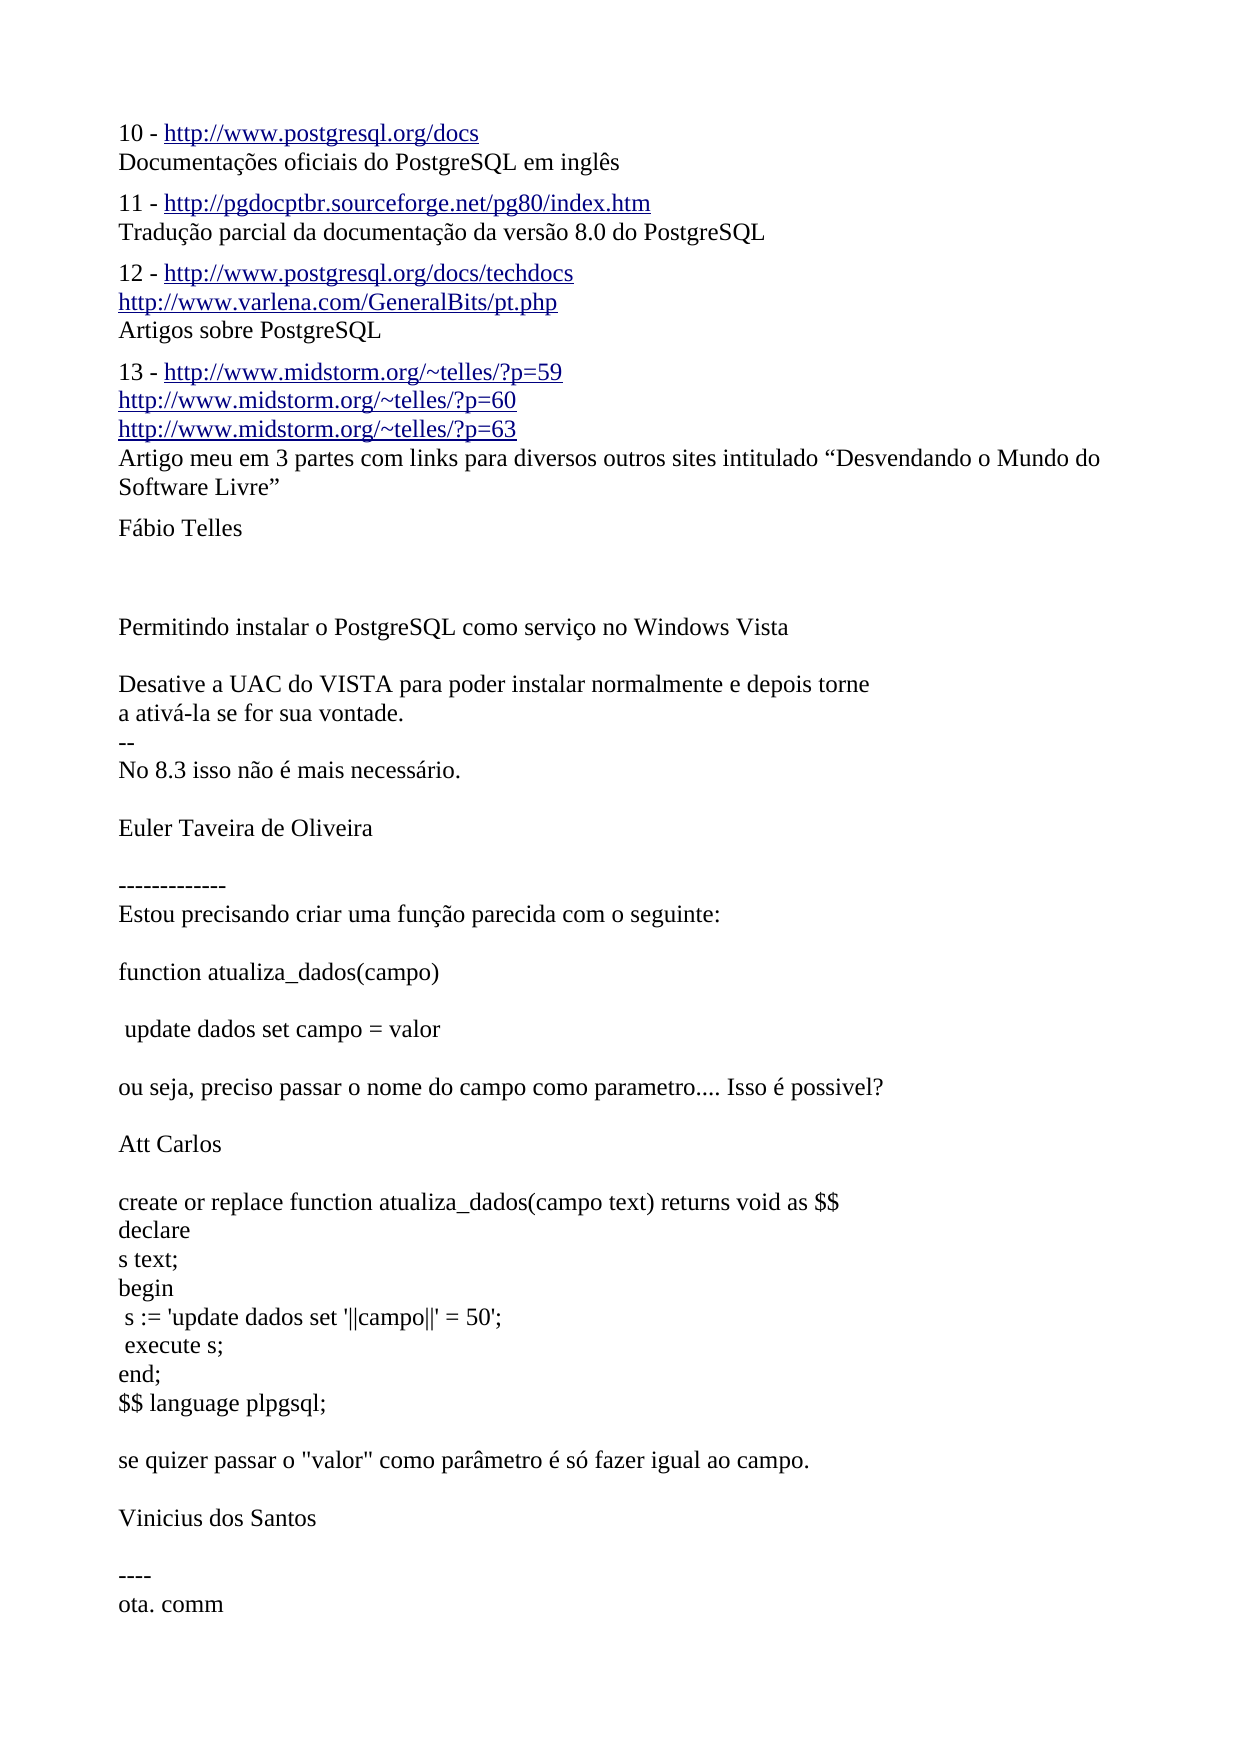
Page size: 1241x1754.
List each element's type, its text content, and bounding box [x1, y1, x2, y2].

text update dados set campo = valor [118, 1014, 1122, 1043]
text end; [118, 1359, 1122, 1388]
text Att Carlos [118, 1129, 1122, 1158]
text 13 - http://www.midstorm.org/~telles/?p=59 http://www.midstorm.org/~telles/?p=60 http://www.midstorm.org/~telles/?p=63 Artigo meu em 3 partes com links para diversos outros sites intitulado “Desvendando o Mundo do Software Livre” [118, 357, 1122, 501]
text function atualiza_dados(campo) [118, 957, 1122, 986]
text s text; [118, 1244, 1122, 1273]
text Estou precisando criar uma função parecida com o seguinte: [118, 899, 1122, 928]
text create or replace function atualiza_dados(campo text) returns void as $$ [118, 1187, 1122, 1216]
text Euler Taveira de Oliveira [118, 813, 1122, 842]
text Desative a UAC do VISTA para poder instalar normalmente e depois torne [118, 669, 1122, 698]
text 10 - http://www.postgresql.org/docs Documentações oficiais do PostgreSQL em inglês [118, 118, 1122, 176]
text se quizer passar o "valor" como parâmetro é só fazer igual ao campo. [118, 1446, 1122, 1474]
text ota. comm [118, 1589, 1122, 1618]
text declare [118, 1216, 1122, 1244]
text ou seja, preciso passar o nome do campo como parametro.... Isso é possivel? [118, 1072, 1122, 1101]
text $$ language plpgsql; [118, 1388, 1122, 1417]
text Fábio Telles [118, 513, 1122, 542]
text ---- [118, 1561, 1122, 1589]
text 12 - http://www.postgresql.org/docs/techdocs http://www.varlena.com/GeneralBits/pt.php Artigos sobre PostgreSQL [118, 258, 1122, 344]
text ------------- [118, 871, 1122, 899]
text Permitindo instalar o PostgreSQL como serviço no Windows Vista [118, 612, 1122, 641]
text Vinicius dos Santos [118, 1503, 1122, 1532]
text execute s; [118, 1331, 1122, 1359]
text -- [118, 727, 1122, 756]
text begin [118, 1273, 1122, 1302]
text 11 - http://pgdocptbr.sourceforge.net/pg80/index.htm Tradução parcial da documentação da versão 8.0 do PostgreSQL [118, 188, 1122, 246]
text a ativá-la se for sua vontade. [118, 698, 1122, 727]
text No 8.3 isso não é mais necessário. [118, 756, 1122, 784]
text s := 'update dados set '||campo||' = 50'; [118, 1302, 1122, 1331]
